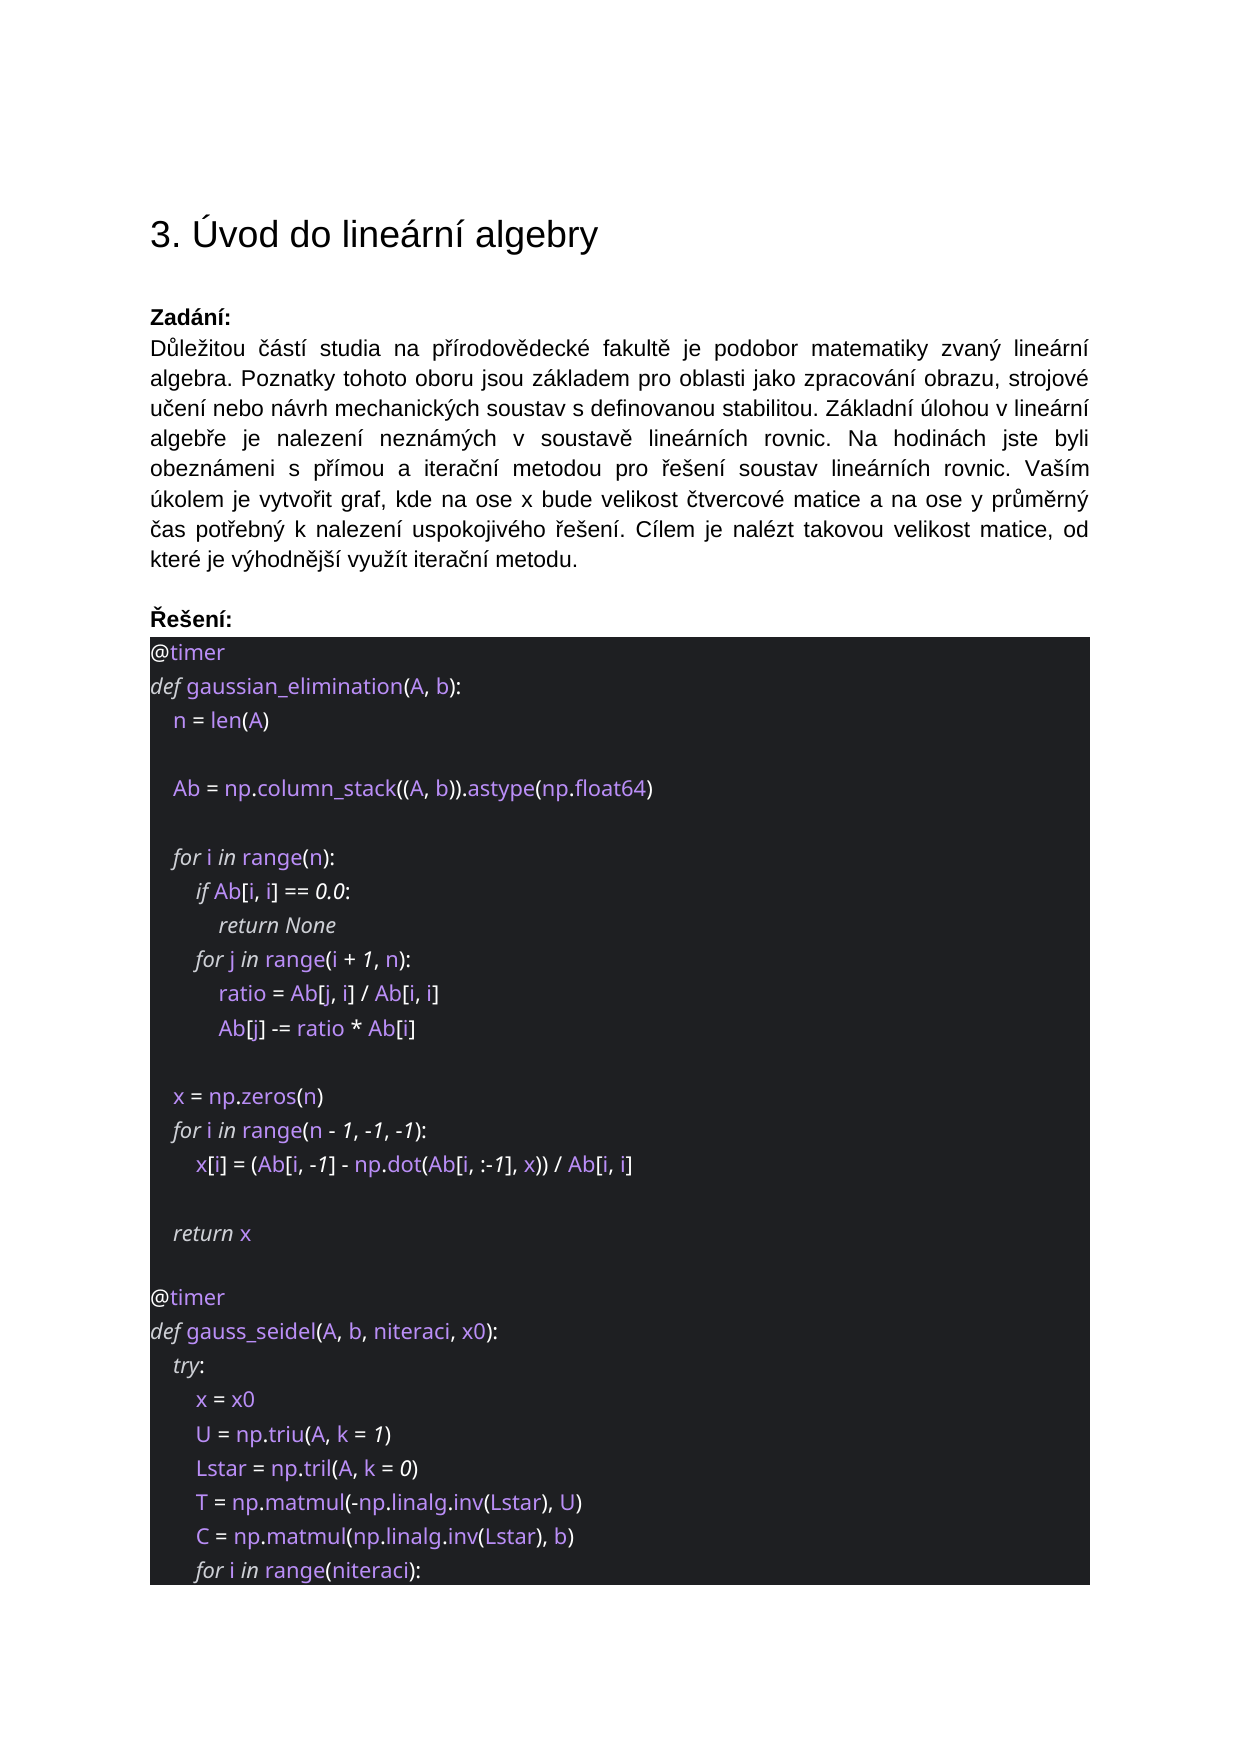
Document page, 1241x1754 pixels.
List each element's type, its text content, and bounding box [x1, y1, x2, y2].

text Řešení: [150, 606, 1090, 633]
text def gauss_seidel(A, b, niteraci, x0): try: x = x0 U = np.triu(A, k = 1) Lstar = np.tril(A, k = 0) T = np.matmul(-np.linalg.inv(Lstar), U) C = np.matmul(np.linalg.inv(Lstar), b) for i in range(niteraci): [150, 1316, 1090, 1585]
text Důležitou částí studia na přírodovědecké fakultě je podobor matematiky zvaný lineární algebra. Poznatky tohoto oboru jsou základem pro oblasti jako zpracování obrazu, strojové učení nebo návrh mechanických soustav s definovanou stabilitou. Základní úlohou v lineární algebře je nalezení neznámých v soustavě lineárních rovnic. Na hodinách jste byli obeznámeni s přímou a iterační metodou pro řešení soustav lineárních rovnic. Vaším úkolem je vytvořit graf, kde na ose x bude velikost čtvercové matice a na ose y průměrný čas potřebný k nalezení uspokojivého řešení. Cílem je nalézt takovou velikost matice, od které je výhodnější využít iterační metodu. [150, 334, 1090, 572]
subtitle 3. Úvod do lineární algebry [150, 212, 1090, 255]
text @timer def gaussian_elimination(A, b): n = len(A) Ab = np.column_stack((A, b)).astype(np.float64) for i in range(n): if Ab[i, i] == 0.0: return None for j in range(i + 1, n): ratio = Ab[j, i] / Ab[i, i] Ab[j] -= ratio * Ab[i] x = np.zeros(n) for i in range(n - 1, -1, -1): x[i] = (Ab[i, -1] - np.dot(Ab[i, :-1], x)) / Ab[i, i] return x [150, 637, 1090, 1247]
text @timer [150, 1282, 1090, 1312]
text Zadání: [150, 304, 1090, 331]
